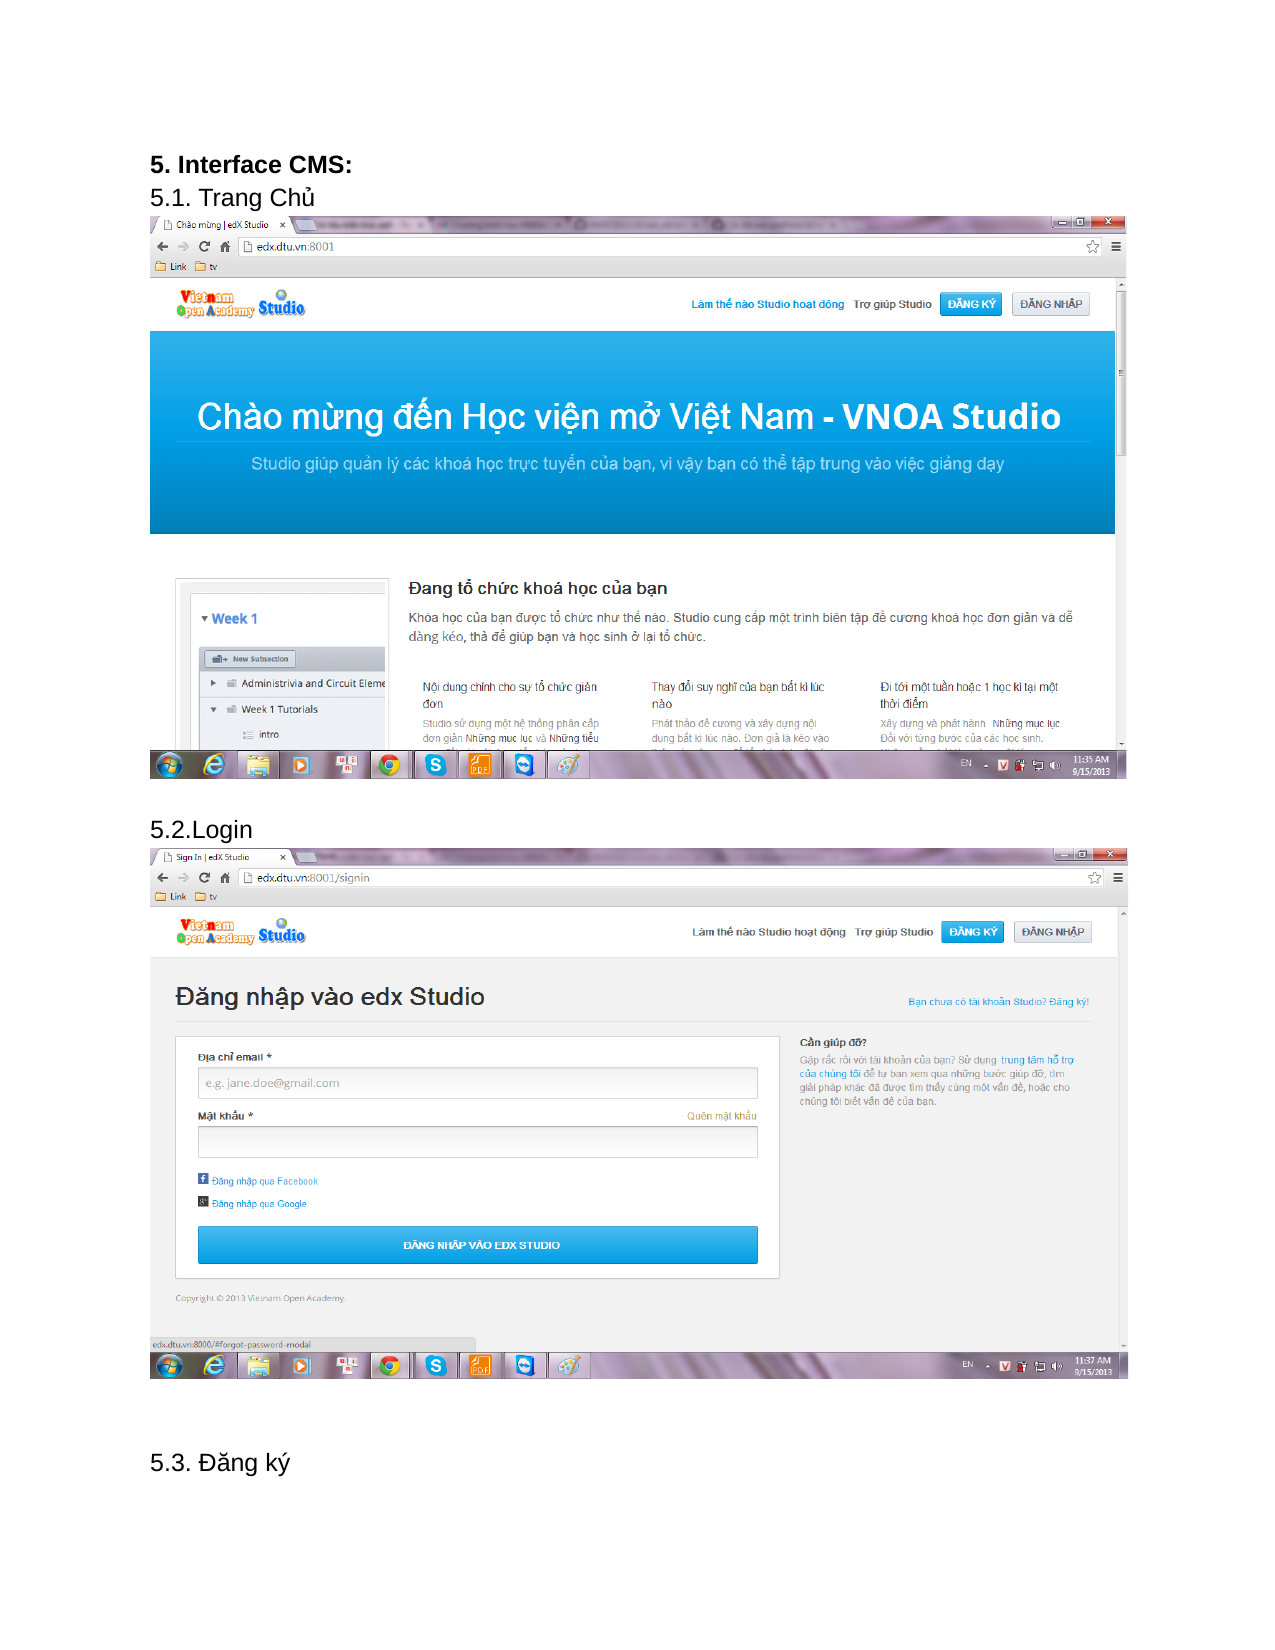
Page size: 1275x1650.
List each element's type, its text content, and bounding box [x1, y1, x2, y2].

text 5.3. Đăng ký [150, 1448, 1125, 1477]
text 5.1. Trang Chủ [150, 183, 1125, 212]
text 5.2.Login [150, 815, 1125, 844]
text 5. Interface CMS: [150, 150, 1125, 179]
